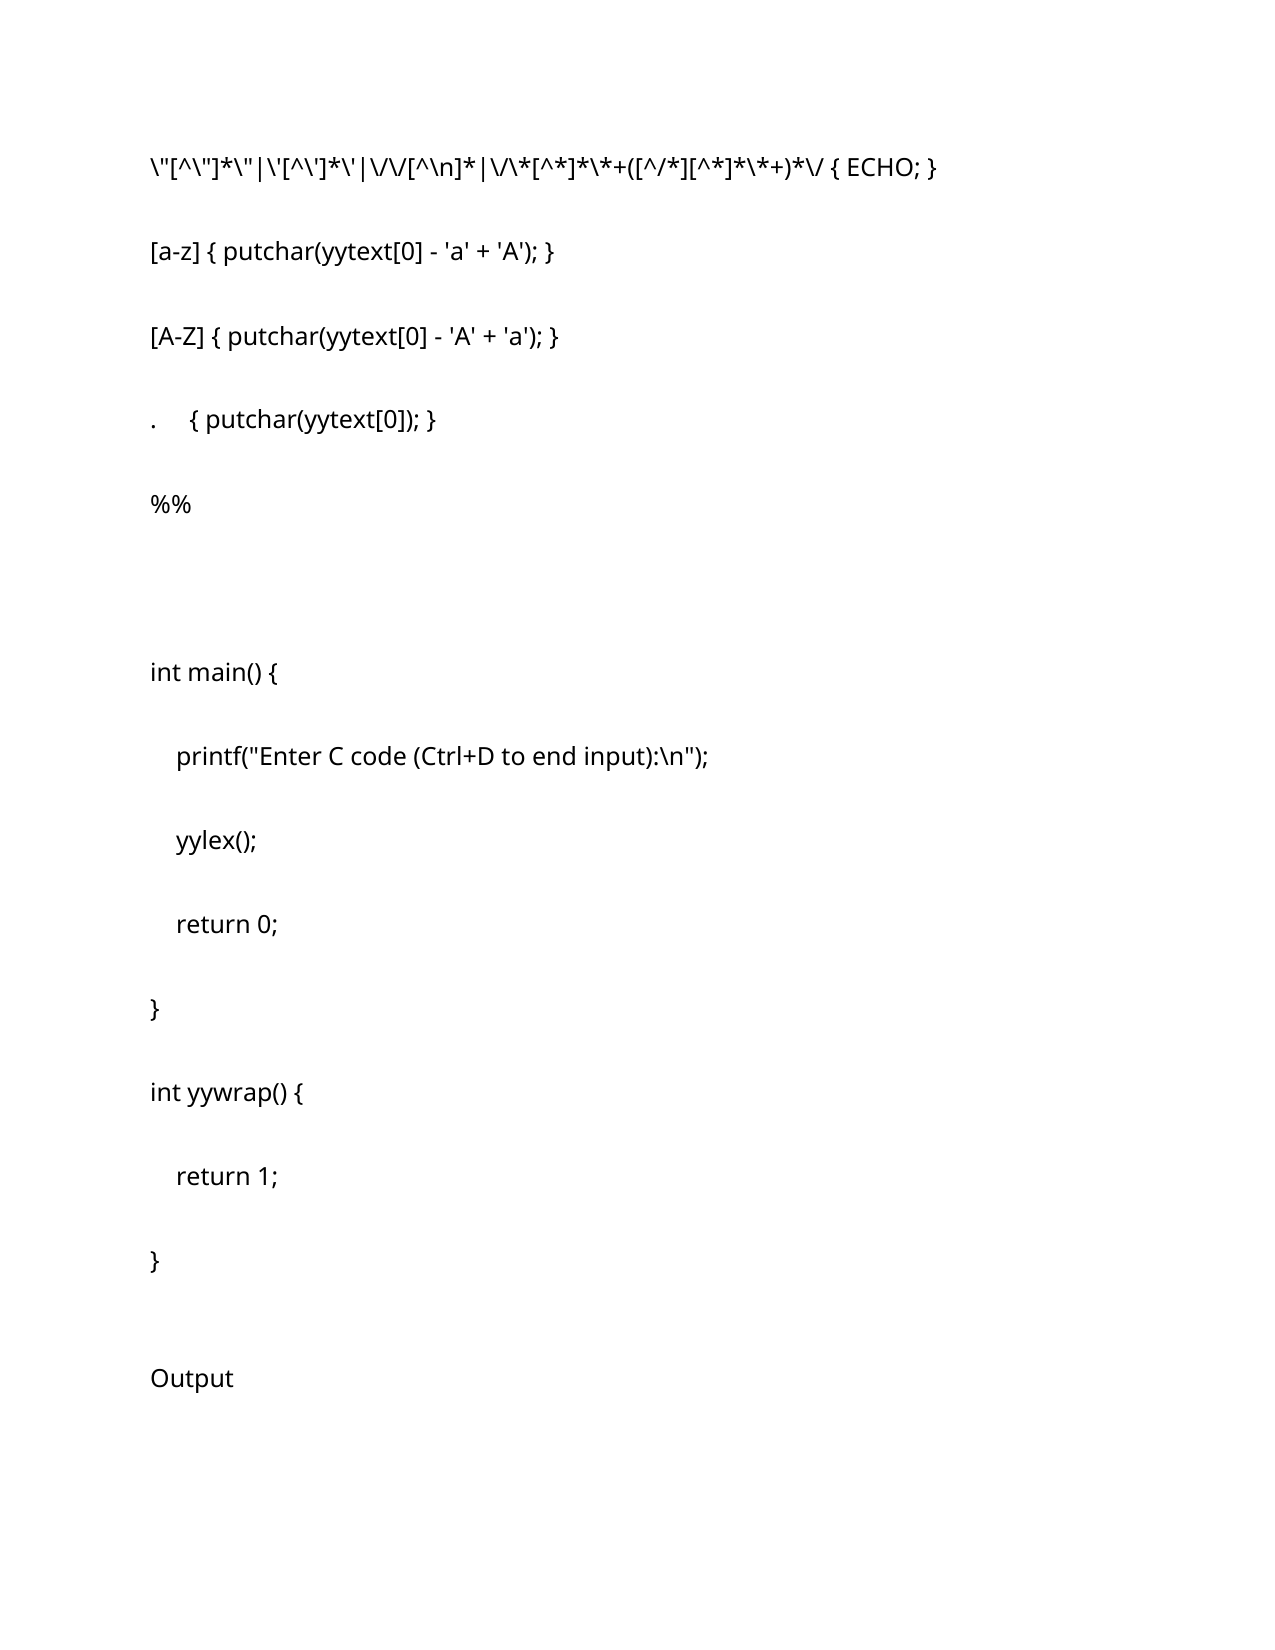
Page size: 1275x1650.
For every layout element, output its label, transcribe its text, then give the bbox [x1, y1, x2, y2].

text yylex(); [150, 822, 1125, 857]
text . { putchar(yytext[0]); } [150, 402, 1125, 436]
text int yywrap() { [150, 1075, 1125, 1109]
text \"[^\"]*\"|\'[^\']*\'|\/\/[^\n]*|\/\*[^*]*\*+([^/*][^*]*\*+)*\/ { ECHO; } [150, 150, 1125, 184]
text return 0; [150, 907, 1125, 941]
text printf("Enter C code (Ctrl+D to end input):\n"); [150, 738, 1125, 772]
text } [150, 991, 1125, 1025]
text %% [150, 486, 1125, 520]
text [A-Z] { putchar(yytext[0] - 'A' + 'a'); } [150, 318, 1125, 352]
text } [150, 1243, 1125, 1277]
text [a-z] { putchar(yytext[0] - 'a' + 'A'); } [150, 234, 1125, 268]
text return 1; [150, 1159, 1125, 1193]
text Output [150, 1327, 1125, 1395]
text int main() { [150, 654, 1125, 688]
